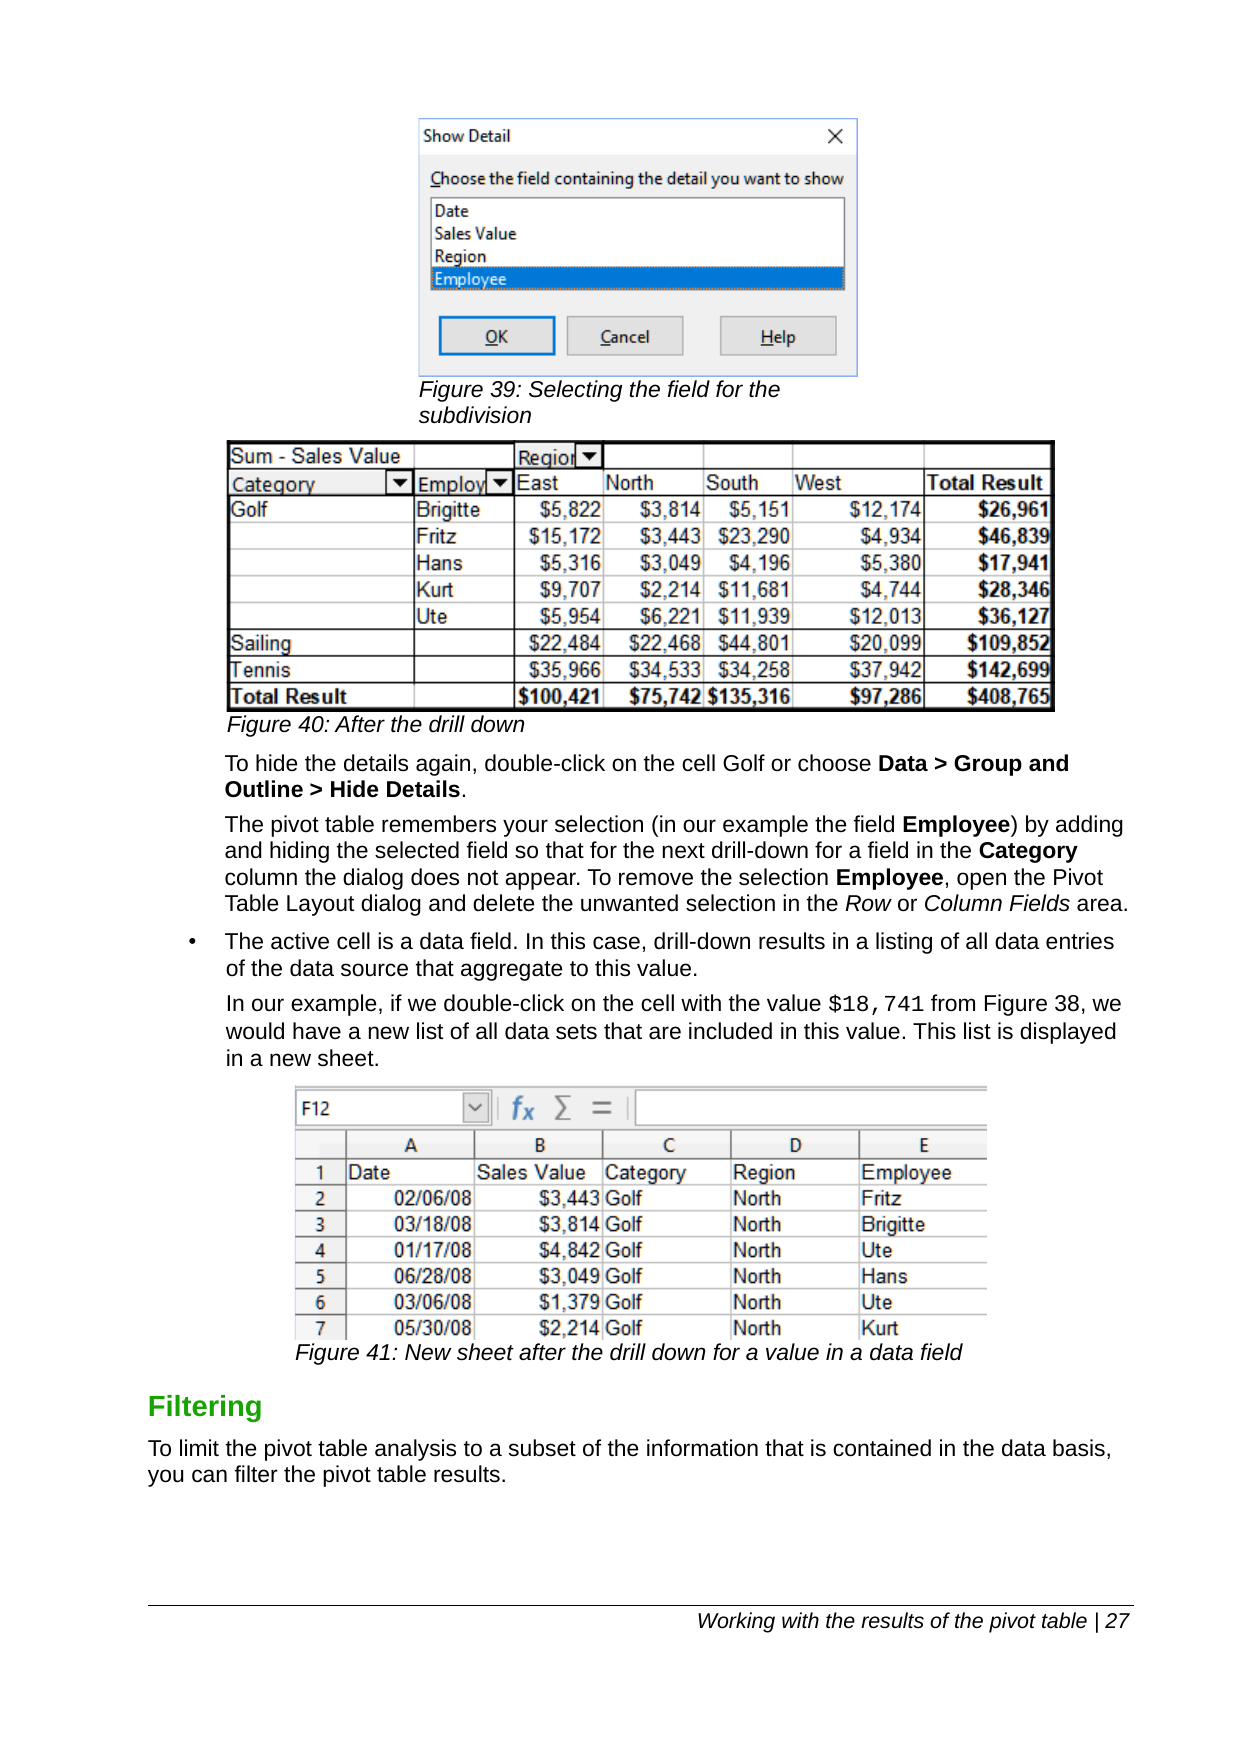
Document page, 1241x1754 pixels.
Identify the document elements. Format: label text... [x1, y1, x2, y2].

subtitle Filtering [148, 1389, 1134, 1423]
text Figure 39: Selecting the field for the subdivision [418, 118, 863, 429]
text Figure 40: After the drill down [227, 712, 1055, 737]
text The pivot table remembers your selection (in our example the field Employee) by adding and hiding the selected field so that for the next drill-down for a field in the Category column the dialog does not appear. To remove the selection Employee, open the Pivot Table Layout dialog and delete the unwanted selection in the Row or Column Fields area. [207, 811, 1134, 916]
text To hide the details again, double-click on the cell Golf or choose Data > Group and Outline > Hide Details. [207, 749, 1134, 802]
text To limit the pivot table analysis to a subset of the information that is contained in the data basis, you can filter the pivot table results. [148, 1434, 1134, 1487]
list The active cell is a data field. In this case, drill-down results in a listing of all data entries of the data source that aggregate to this value. [185, 925, 1134, 981]
picture [294, 1085, 987, 1340]
picture [226, 440, 1055, 712]
picture [418, 118, 858, 377]
list In our example, if we double-click on the cell with the value $18,741 from Figure 38, we would have a new list of all data sets that are included in this value. This list is displayed in a new sheet. [185, 987, 1134, 1074]
text Figure 41: New sheet after the drill down for a value in a data field [295, 1340, 987, 1366]
